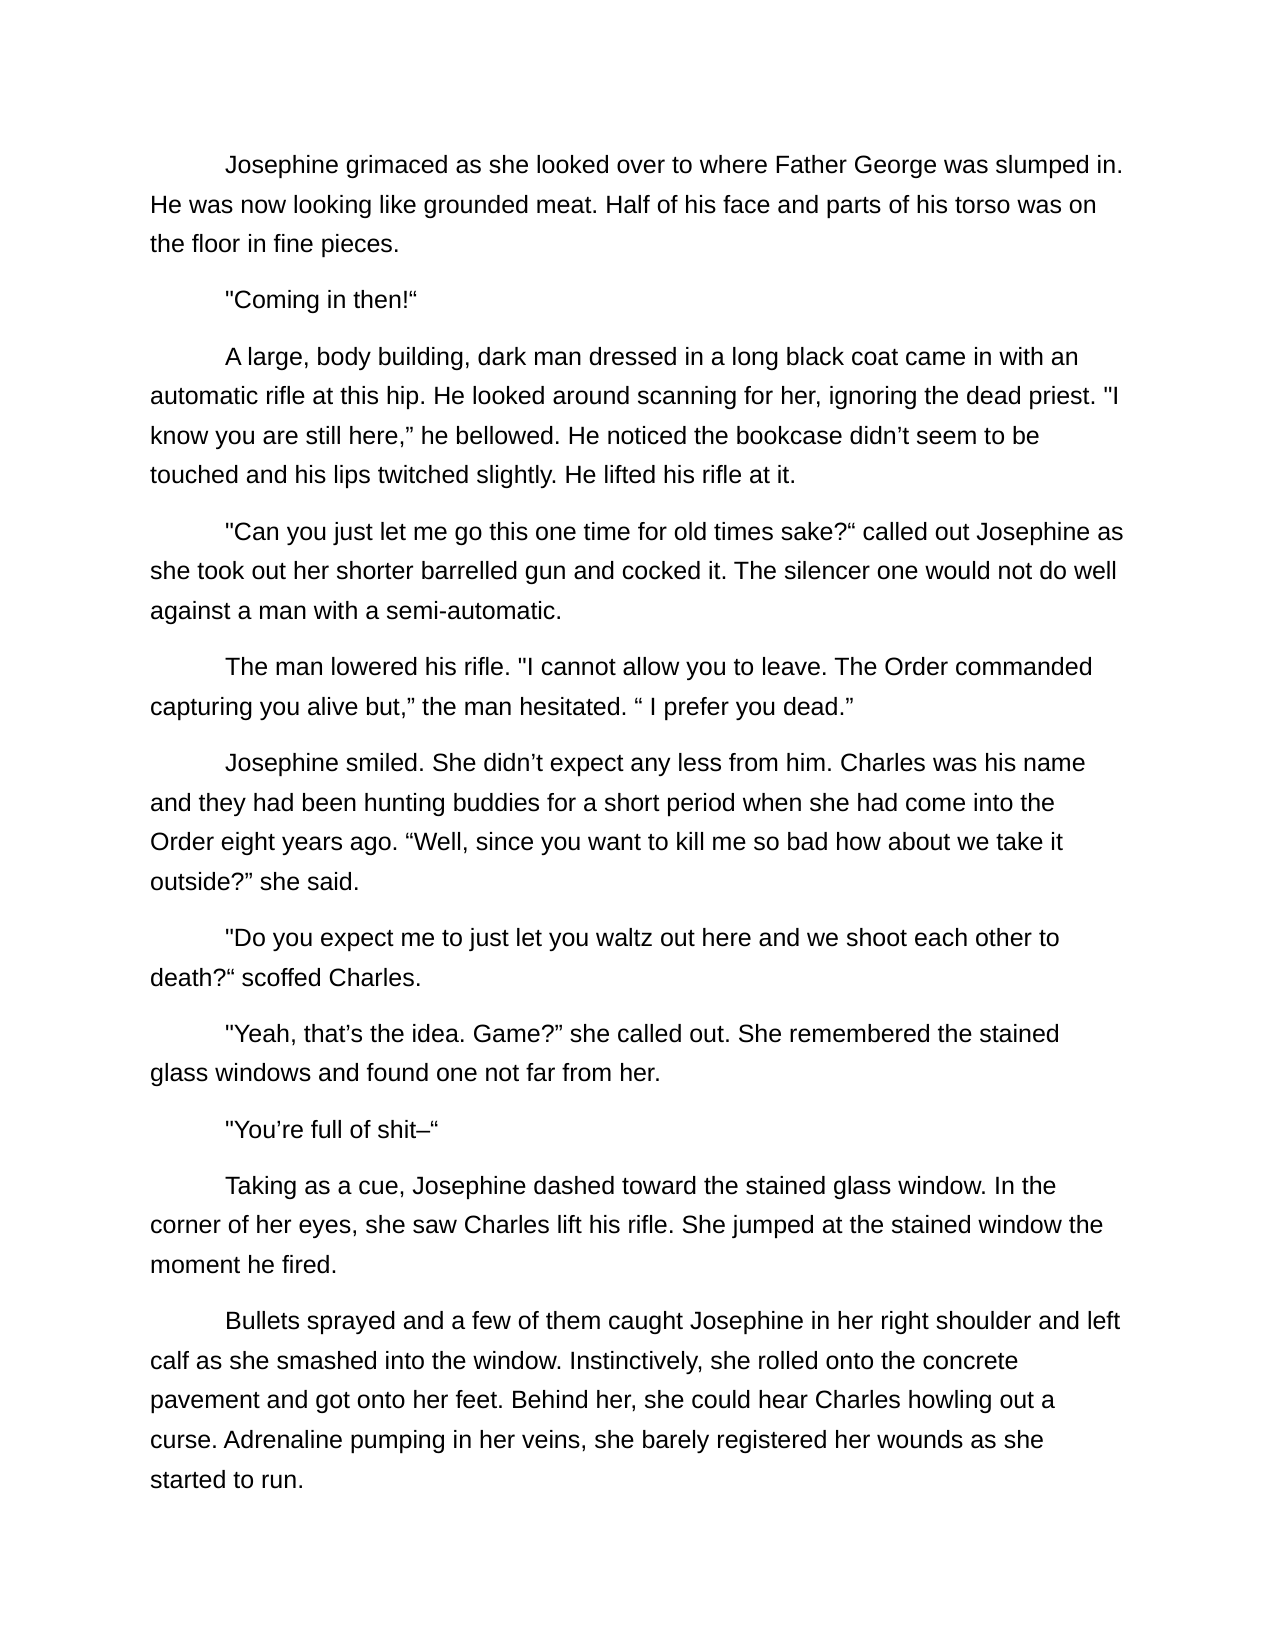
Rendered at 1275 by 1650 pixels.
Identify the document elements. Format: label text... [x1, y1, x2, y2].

text Josephine grimaced as she looked over to where Father George was slumped in. He was now looking like grounded meat. Half of his face and parts of his torso was on the floor in fine pieces. [150, 150, 1125, 258]
text A large, body building, dark man dressed in a long black coat came in with an automatic rifle at this hip. He looked around scanning for her, ignoring the dead priest. "I know you are still here,” he bellowed. He noticed the bookcase didn’t seem to be touched and his lips twitched slightly. He lifted his rifle at it. [150, 342, 1125, 489]
text "Can you just let me go this one time for old times sake?“ called out Josephine as she took out her shorter barrelled gun and cocked it. The silencer one would not do well against a man with a semi-automatic. [150, 517, 1125, 624]
text "Coming in then!“ [150, 285, 1125, 314]
text The man lowered his rifle. "I cannot allow you to leave. The Order commanded capturing you alive but,” the man hesitated. “ I prefer you dead.” [150, 652, 1125, 720]
text Taking as a cue, Josephine dashed toward the stained glass window. In the corner of her eyes, she saw Charles lift his rifle. She jumped at the stained window the moment he fired. [150, 1171, 1125, 1279]
text Bullets sprayed and a few of them caught Josephine in her right shoulder and left calf as she smashed into the window. Instinctively, she rolled onto the concrete pavement and got onto her feet. Behind her, she could hear Charles howling out a curse. Adrenaline pumping in her veins, she barely registered her wounds as she started to run. [150, 1306, 1125, 1493]
text "Do you expect me to just let you waltz out here and we shoot each other to death?“ scoffed Charles. [150, 923, 1125, 991]
text Josephine smiled. She didn’t expect any less from him. Charles was his name and they had been hunting buddies for a short period when she had come into the Order eight years ago. “Well, since you want to kill me so bad how about we take it outside?” she said. [150, 748, 1125, 895]
text "Yeah, that’s the idea. Game?” she called out. She remembered the stained glass windows and found one not far from her. [150, 1019, 1125, 1087]
text "You’re full of shit–“ [150, 1114, 1125, 1143]
